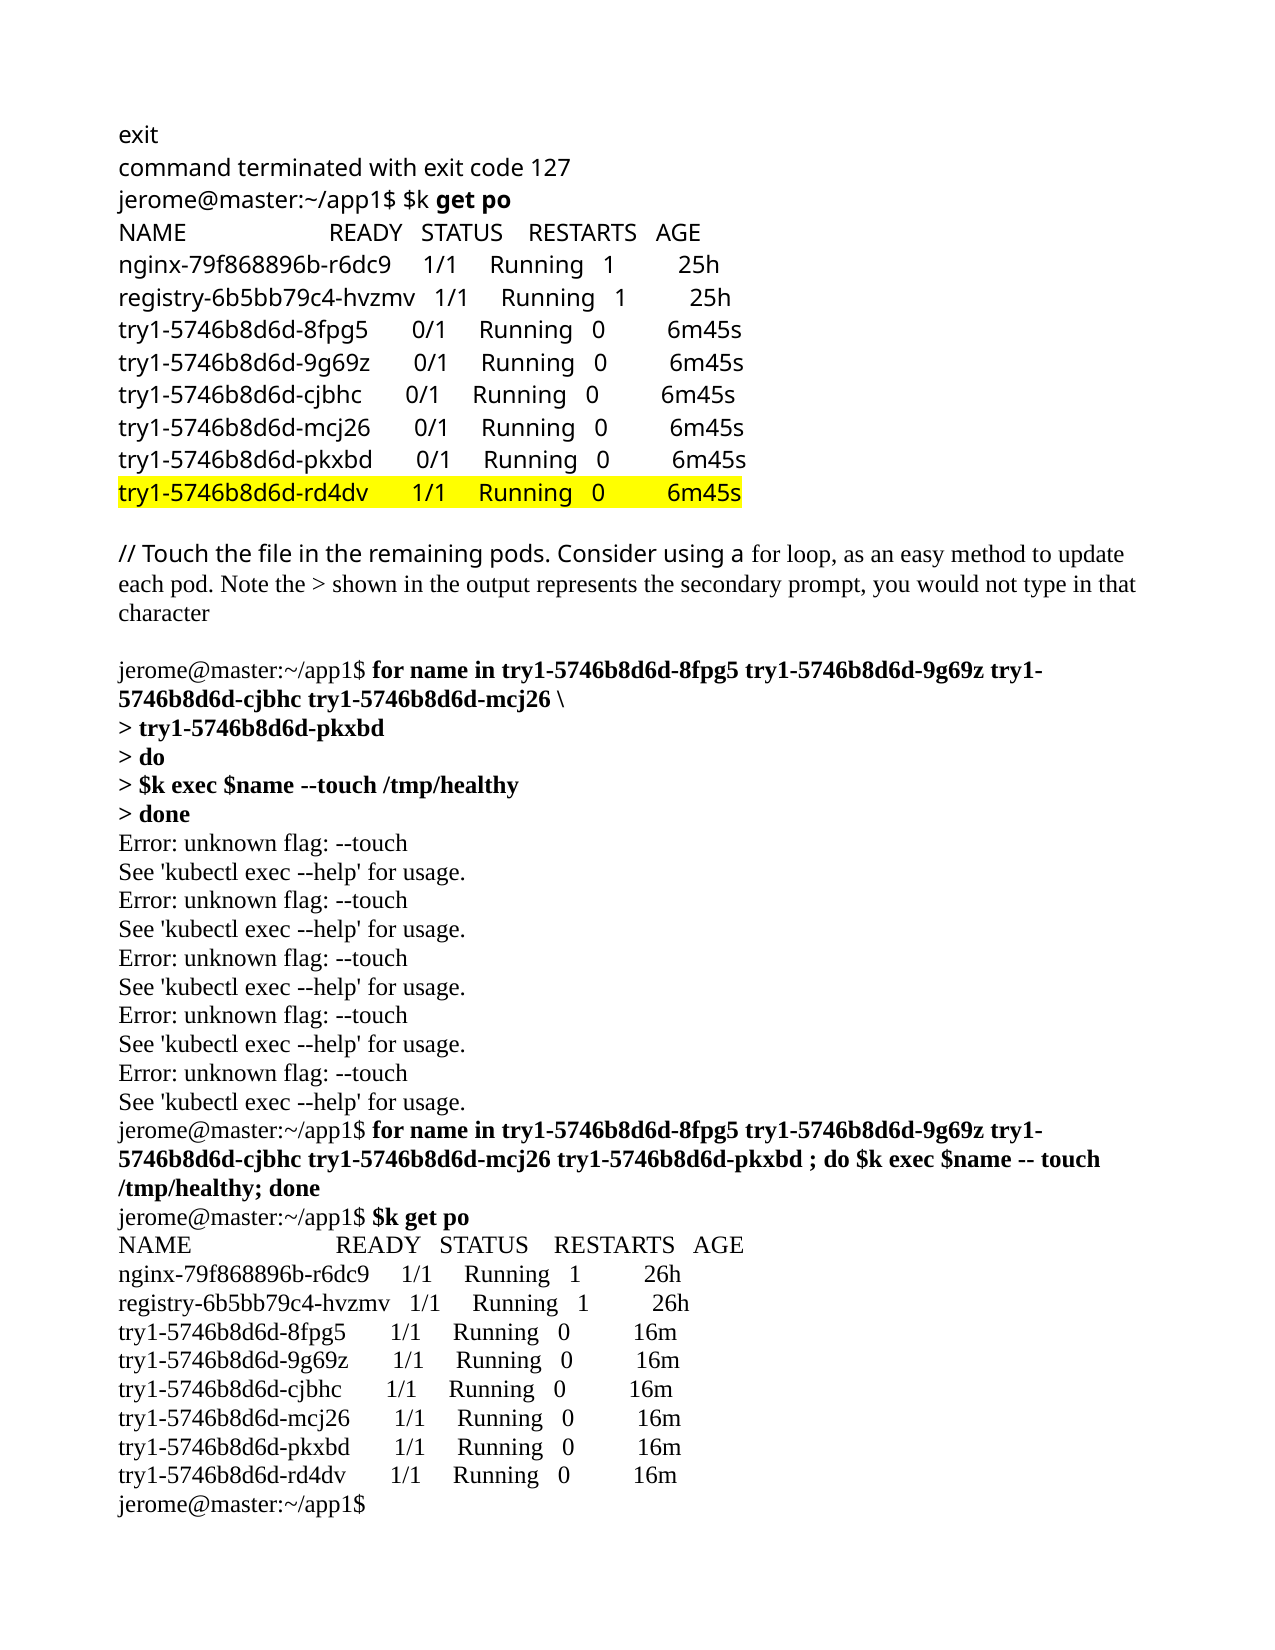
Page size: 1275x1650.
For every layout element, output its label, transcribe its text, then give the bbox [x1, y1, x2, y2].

text See 'kubectl exec --help' for usage. [118, 972, 1157, 1001]
text registry-6b5bb79c4-hvzmv 1/1 Running 1 26h [118, 1288, 1157, 1317]
text See 'kubectl exec --help' for usage. [118, 1029, 1157, 1058]
text exit [118, 118, 1157, 151]
text > done [118, 799, 1157, 828]
text try1-5746b8d6d-9g69z 1/1 Running 0 16m [118, 1346, 1157, 1374]
text try1-5746b8d6d-pkxbd 0/1 Running 0 6m45s [118, 443, 1157, 476]
text See 'kubectl exec --help' for usage. [118, 1087, 1157, 1116]
text NAME READY STATUS RESTARTS AGE [118, 1231, 1157, 1259]
text jerome@master:~/app1$ $k get po [118, 1202, 1157, 1231]
text NAME READY STATUS RESTARTS AGE [118, 216, 1157, 248]
text command terminated with exit code 127 [118, 151, 1157, 183]
text try1-5746b8d6d-rd4dv 1/1 Running 0 16m [118, 1461, 1157, 1489]
text Error: unknown flag: --touch [118, 886, 1157, 914]
text > $k exec $name --touch /tmp/healthy [118, 771, 1157, 799]
text try1-5746b8d6d-cjbhc 1/1 Running 0 16m [118, 1374, 1157, 1403]
text > do [118, 742, 1157, 771]
text try1-5746b8d6d-8fpg5 1/1 Running 0 16m [118, 1317, 1157, 1346]
text try1-5746b8d6d-rd4dv 1/1 Running 0 6m45s [118, 476, 1157, 508]
text jerome@master:~/app1$ for name in try1-5746b8d6d-8fpg5 try1-5746b8d6d-9g69z try1-5746b8d6d-cjbhc try1-5746b8d6d-mcj26 \ [118, 656, 1157, 713]
text try1-5746b8d6d-9g69z 0/1 Running 0 6m45s [118, 346, 1157, 378]
text jerome@master:~/app1$ $k get po [118, 183, 1157, 216]
text Error: unknown flag: --touch [118, 943, 1157, 972]
text try1-5746b8d6d-cjbhc 0/1 Running 0 6m45s [118, 378, 1157, 411]
text try1-5746b8d6d-pkxbd 1/1 Running 0 16m [118, 1432, 1157, 1461]
text // Touch the file in the remaining pods. Consider using a for loop, as an easy method to update each pod. Note the > shown in the output represents the secondary prompt, you would not type in that character [118, 537, 1157, 627]
text try1-5746b8d6d-mcj26 1/1 Running 0 16m [118, 1403, 1157, 1432]
text try1-5746b8d6d-mcj26 0/1 Running 0 6m45s [118, 411, 1157, 443]
text jerome@master:~/app1$ [118, 1489, 1157, 1518]
text See 'kubectl exec --help' for usage. [118, 914, 1157, 943]
text Error: unknown flag: --touch [118, 828, 1157, 857]
text Error: unknown flag: --touch [118, 1058, 1157, 1087]
text Error: unknown flag: --touch [118, 1001, 1157, 1029]
text nginx-79f868896b-r6dc9 1/1 Running 1 25h [118, 248, 1157, 281]
text > try1-5746b8d6d-pkxbd [118, 713, 1157, 742]
text See 'kubectl exec --help' for usage. [118, 857, 1157, 886]
text jerome@master:~/app1$ for name in try1-5746b8d6d-8fpg5 try1-5746b8d6d-9g69z try1-5746b8d6d-cjbhc try1-5746b8d6d-mcj26 try1-5746b8d6d-pkxbd ; do $k exec $name -- touch /tmp/healthy; done [118, 1116, 1157, 1202]
text nginx-79f868896b-r6dc9 1/1 Running 1 26h [118, 1259, 1157, 1288]
text registry-6b5bb79c4-hvzmv 1/1 Running 1 25h [118, 281, 1157, 313]
text try1-5746b8d6d-8fpg5 0/1 Running 0 6m45s [118, 313, 1157, 346]
